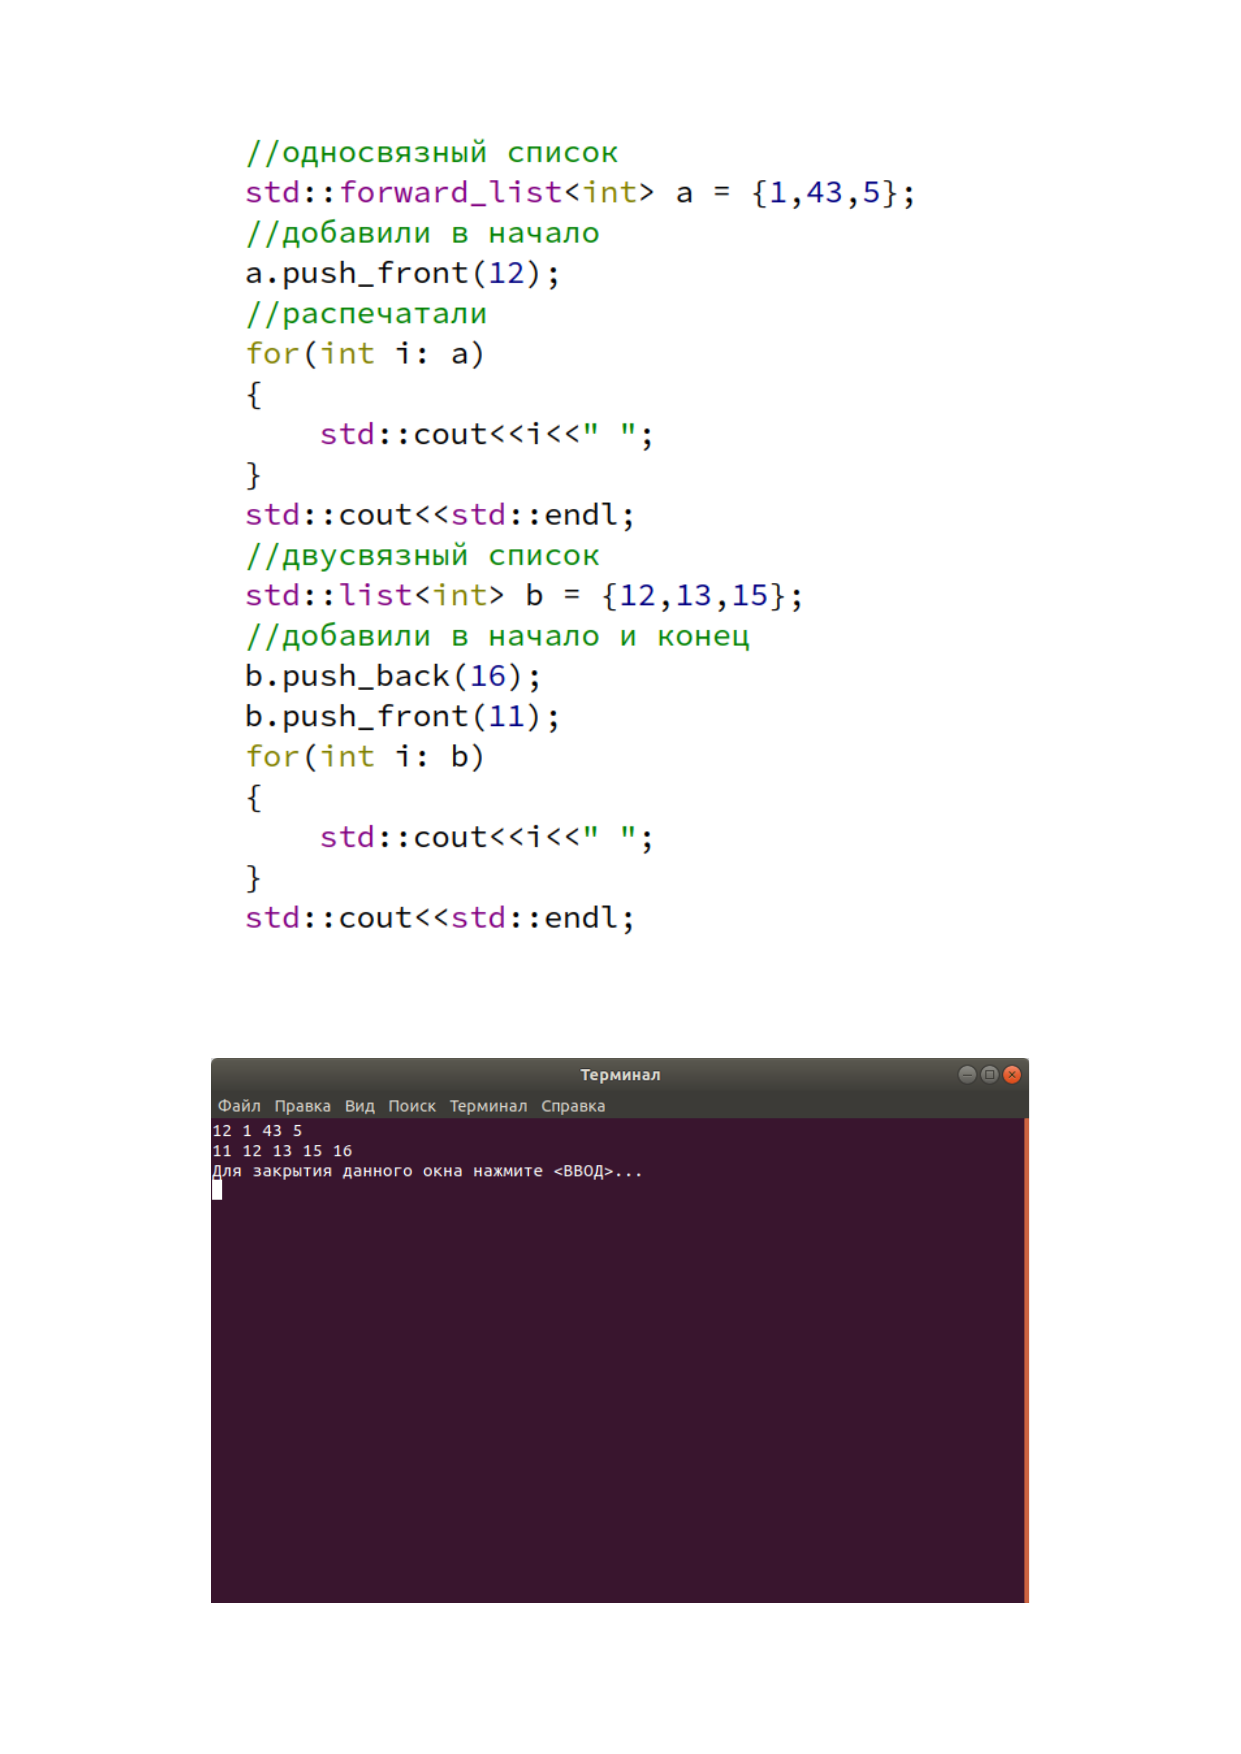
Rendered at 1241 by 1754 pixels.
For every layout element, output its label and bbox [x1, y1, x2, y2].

picture [210, 118, 1031, 959]
picture [211, 1058, 1030, 1603]
